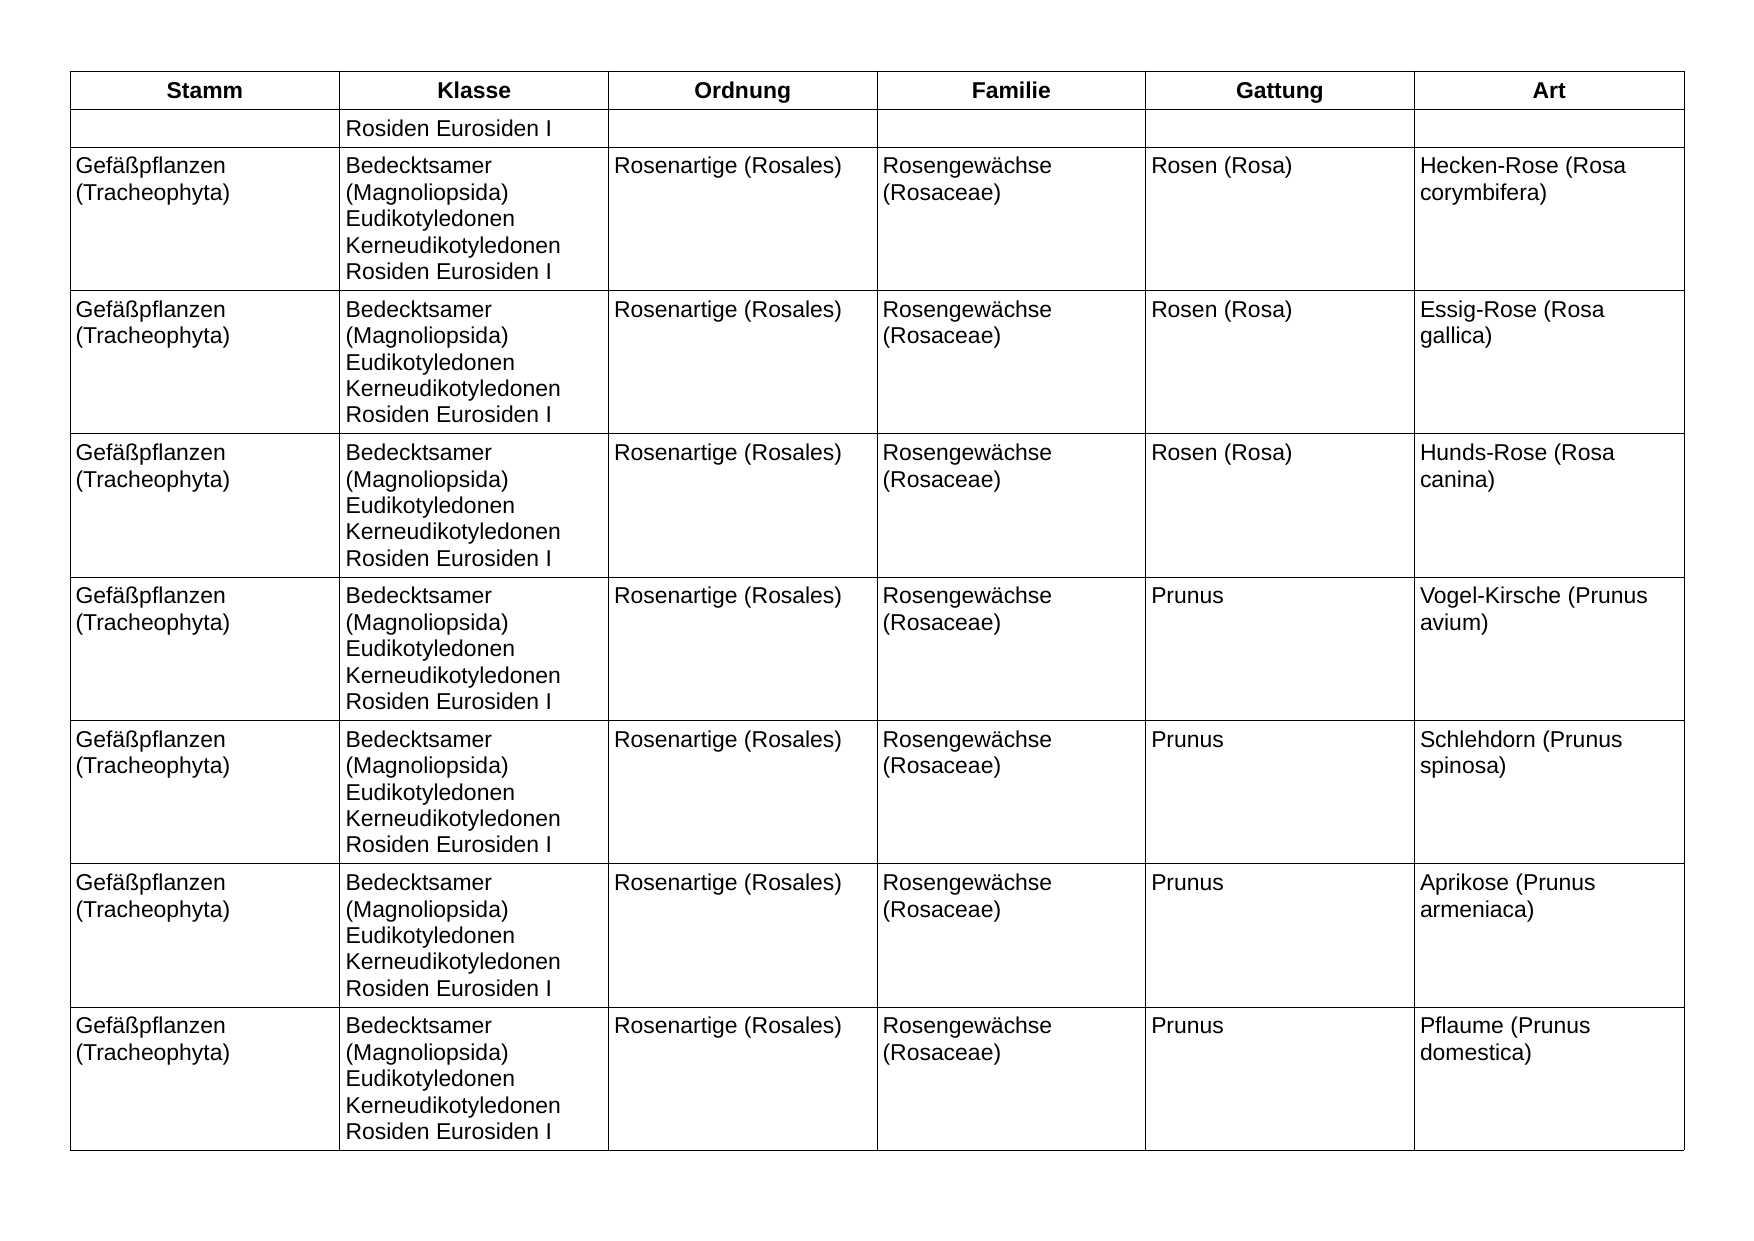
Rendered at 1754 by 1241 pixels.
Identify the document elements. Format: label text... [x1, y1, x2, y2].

table_cell Gefäßpflanzen (Tracheophyta) [71, 1008, 339, 1150]
table_cell Rosenartige (Rosales) [609, 291, 877, 433]
table_cell Prunus [1146, 864, 1414, 1007]
table_cell Vogel-Kirsche (Prunus avium) [1415, 578, 1684, 720]
table_cell Prunus [1146, 1008, 1414, 1150]
table_cell Rosenartige (Rosales) [609, 434, 877, 577]
table_cell Rosen (Rosa) [1146, 291, 1414, 433]
table_cell Rosenartige (Rosales) [609, 578, 877, 720]
table_header Familie [878, 72, 1145, 109]
table_cell Bedecktsamer (Magnoliopsida) Eudikotyledonen Kerneudikotyledonen Rosiden Eurosiden I [340, 291, 608, 433]
table_cell Essig-Rose (Rosa gallica) [1415, 291, 1684, 433]
table_cell Rosenartige (Rosales) [609, 148, 877, 290]
table_cell Rosen (Rosa) [1146, 148, 1414, 290]
table_cell Gefäßpflanzen (Tracheophyta) [71, 721, 339, 863]
table_cell [1415, 110, 1684, 147]
table_header Stamm [71, 72, 339, 109]
table_cell Bedecktsamer (Magnoliopsida) Eudikotyledonen Kerneudikotyledonen Rosiden Eurosiden I [340, 864, 608, 1007]
table_cell Prunus [1146, 578, 1414, 720]
table_header Art [1415, 72, 1684, 109]
table_cell Rosenartige (Rosales) [609, 864, 877, 1007]
table_cell Bedecktsamer (Magnoliopsida) Eudikotyledonen Kerneudikotyledonen Rosiden Eurosiden I [340, 1008, 608, 1150]
table_cell [1146, 110, 1414, 147]
table_cell Rosen (Rosa) [1146, 434, 1414, 577]
table_header Ordnung [609, 72, 877, 109]
table_cell Rosengewächse (Rosaceae) [878, 864, 1145, 1007]
table_cell Gefäßpflanzen (Tracheophyta) [71, 148, 339, 290]
table_cell Hecken-Rose (Rosa corymbifera) [1415, 148, 1684, 290]
table_cell Prunus [1146, 721, 1414, 863]
table_cell Rosengewächse (Rosaceae) [878, 578, 1145, 720]
table_cell Rosenartige (Rosales) [609, 721, 877, 863]
table_cell [878, 110, 1145, 147]
table_cell Gefäßpflanzen (Tracheophyta) [71, 291, 339, 433]
table_cell Rosengewächse (Rosaceae) [878, 148, 1145, 290]
table_cell Gefäßpflanzen (Tracheophyta) [71, 864, 339, 1007]
table_header Gattung [1146, 72, 1414, 109]
table_cell Aprikose (Prunus armeniaca) [1415, 864, 1684, 1007]
table_cell Bedecktsamer (Magnoliopsida) Eudikotyledonen Kerneudikotyledonen Rosiden Eurosiden I [340, 578, 608, 720]
table_cell Bedecktsamer (Magnoliopsida) Eudikotyledonen Kerneudikotyledonen Rosiden Eurosiden I [340, 434, 608, 577]
table_cell Rosenartige (Rosales) [609, 1008, 877, 1150]
table_cell Rosengewächse (Rosaceae) [878, 721, 1145, 863]
table_cell Rosengewächse (Rosaceae) [878, 434, 1145, 577]
table_cell Rosengewächse (Rosaceae) [878, 291, 1145, 433]
table_cell Rosiden Eurosiden I [340, 110, 608, 147]
table_cell Bedecktsamer (Magnoliopsida) Eudikotyledonen Kerneudikotyledonen Rosiden Eurosiden I [340, 148, 608, 290]
table_cell [609, 110, 877, 147]
table_cell Gefäßpflanzen (Tracheophyta) [71, 578, 339, 720]
table_cell [71, 110, 339, 147]
table_header Klasse [340, 72, 608, 109]
table_cell Gefäßpflanzen (Tracheophyta) [71, 434, 339, 577]
table_cell Bedecktsamer (Magnoliopsida) Eudikotyledonen Kerneudikotyledonen Rosiden Eurosiden I [340, 721, 608, 863]
table_cell Rosengewächse (Rosaceae) [878, 1008, 1145, 1150]
table_cell Hunds-Rose (Rosa canina) [1415, 434, 1684, 577]
table_cell Schlehdorn (Prunus spinosa) [1415, 721, 1684, 863]
table_cell Pflaume (Prunus domestica) [1415, 1008, 1684, 1150]
